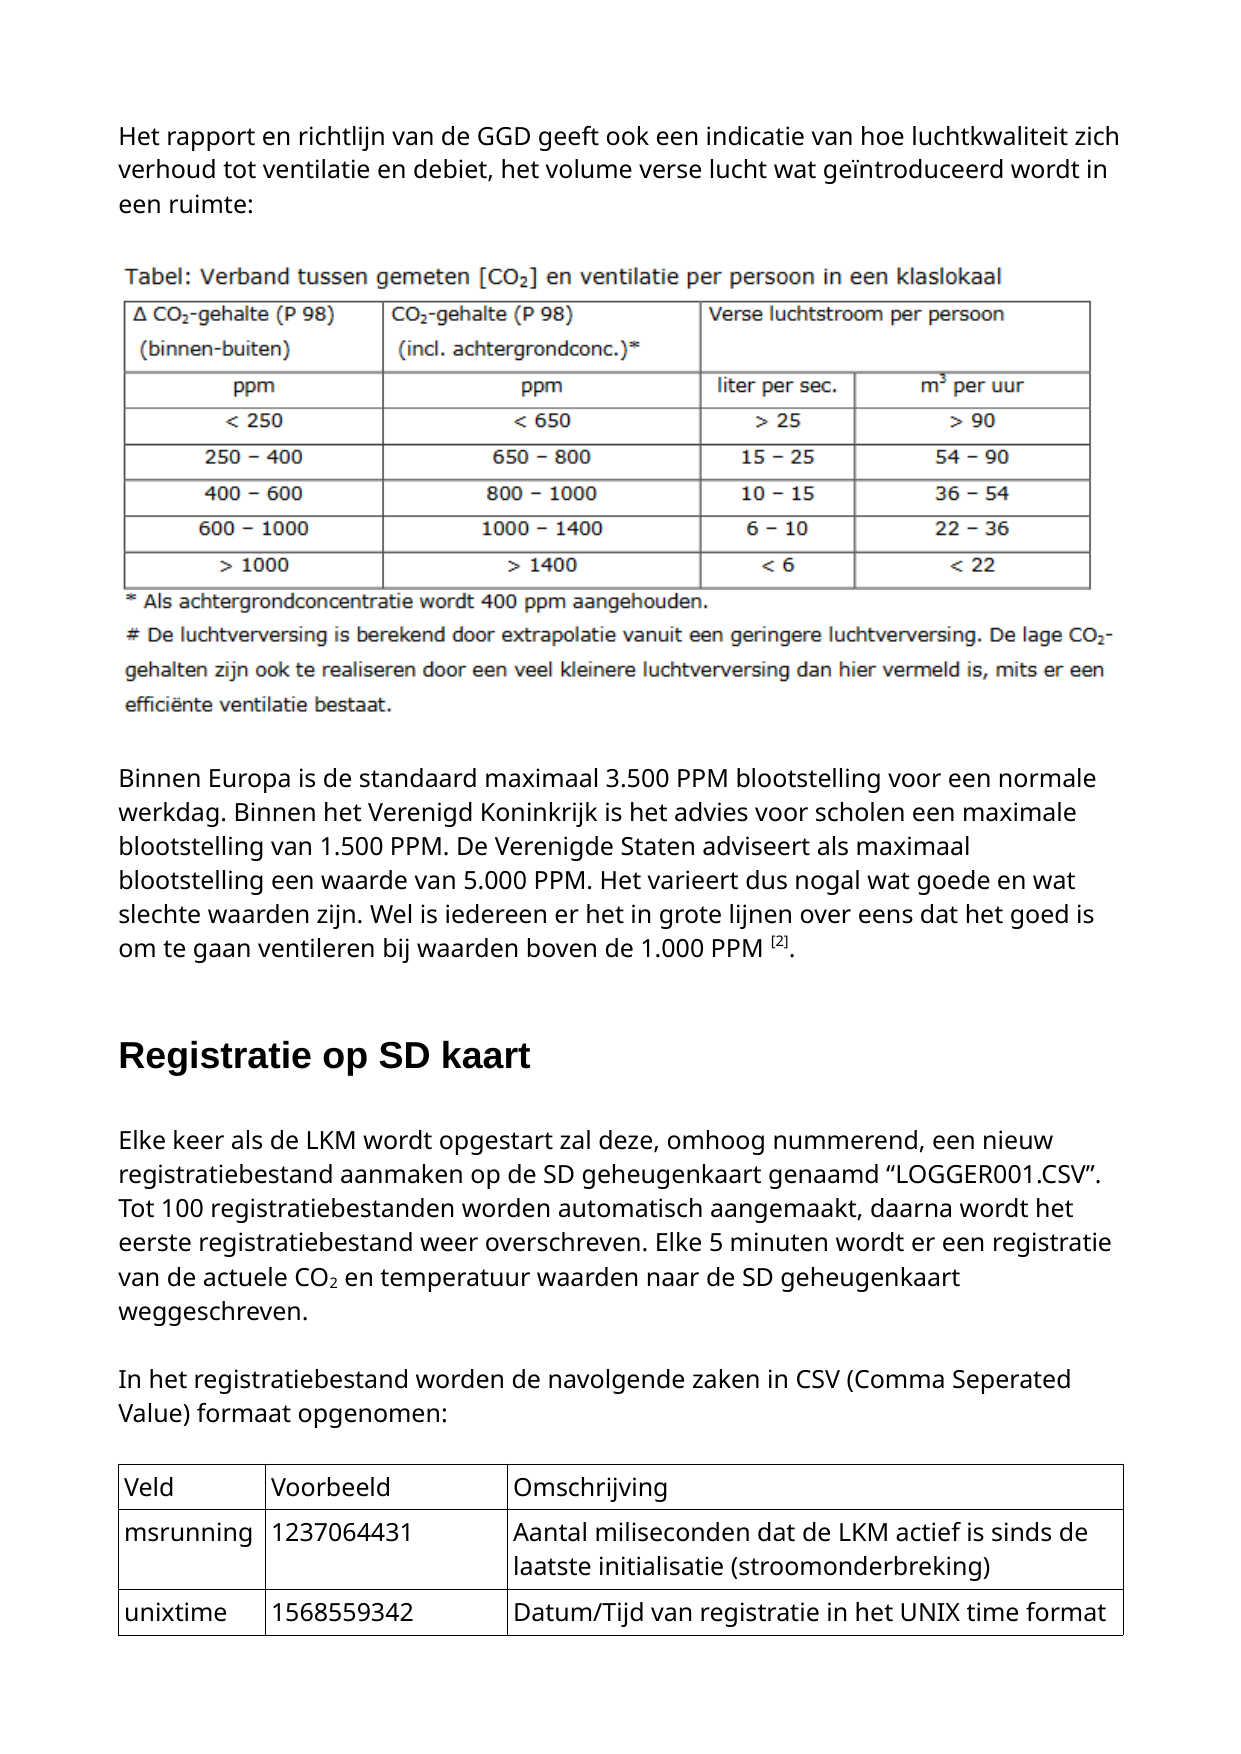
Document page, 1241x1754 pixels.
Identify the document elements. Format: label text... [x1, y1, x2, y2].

table_cell Aantal miliseconden dat de LKM actief is sinds de laatste initialisatie (stroomonderbreking) [508, 1510, 1123, 1589]
picture [118, 254, 1123, 727]
table_cell Datum/Tijd van registratie in het UNIX time format [508, 1590, 1123, 1634]
table_cell 1568559342 [266, 1590, 507, 1634]
table_header Omschrijving [508, 1465, 1123, 1509]
text In het registratiebestand worden de navolgende zaken in CSV (Comma Seperated Value) formaat opgenomen: [118, 1361, 1122, 1429]
table_cell unixtime [119, 1590, 265, 1634]
table_header Veld [119, 1465, 265, 1509]
subtitle Registratie op SD kaart [118, 990, 1122, 1076]
text Elke keer als de LKM wordt opgestart zal deze, omhoog nummerend, een nieuw registratiebestand aanmaken op de SD geheugenkaart genaamd “LOGGER001.CSV”. Tot 100 registratiebestanden worden automatisch aangemaakt, daarna wordt het eerste registratiebestand weer overschreven. Elke 5 minuten wordt er een registratie van de actuele CO2 en temperatuur waarden naar de SD geheugenkaart weggeschreven. [118, 1123, 1122, 1327]
table_cell 1237064431 [266, 1510, 507, 1589]
text Het rapport en richtlijn van de GGD geeft ook een indicatie van hoe luchtkwaliteit zich verhoud tot ventilatie en debiet, het volume verse lucht wat geïntroduceerd wordt in een ruimte: [118, 118, 1122, 220]
table_header Voorbeeld [266, 1465, 507, 1509]
text Binnen Europa is de standaard maximaal 3.500 PPM blootstelling voor een normale werkdag. Binnen het Verenigd Koninkrijk is het advies voor scholen een maximale blootstelling van 1.500 PPM. De Verenigde Staten adviseert als maximaal blootstelling een waarde van 5.000 PPM. Het varieert dus nogal wat goede en wat slechte waarden zijn. Wel is iedereen er het in grote lijnen over eens dat het goed is om te gaan ventileren bij waarden boven de 1.000 PPM [2]. [118, 761, 1122, 965]
table_cell msrunning [119, 1510, 265, 1589]
